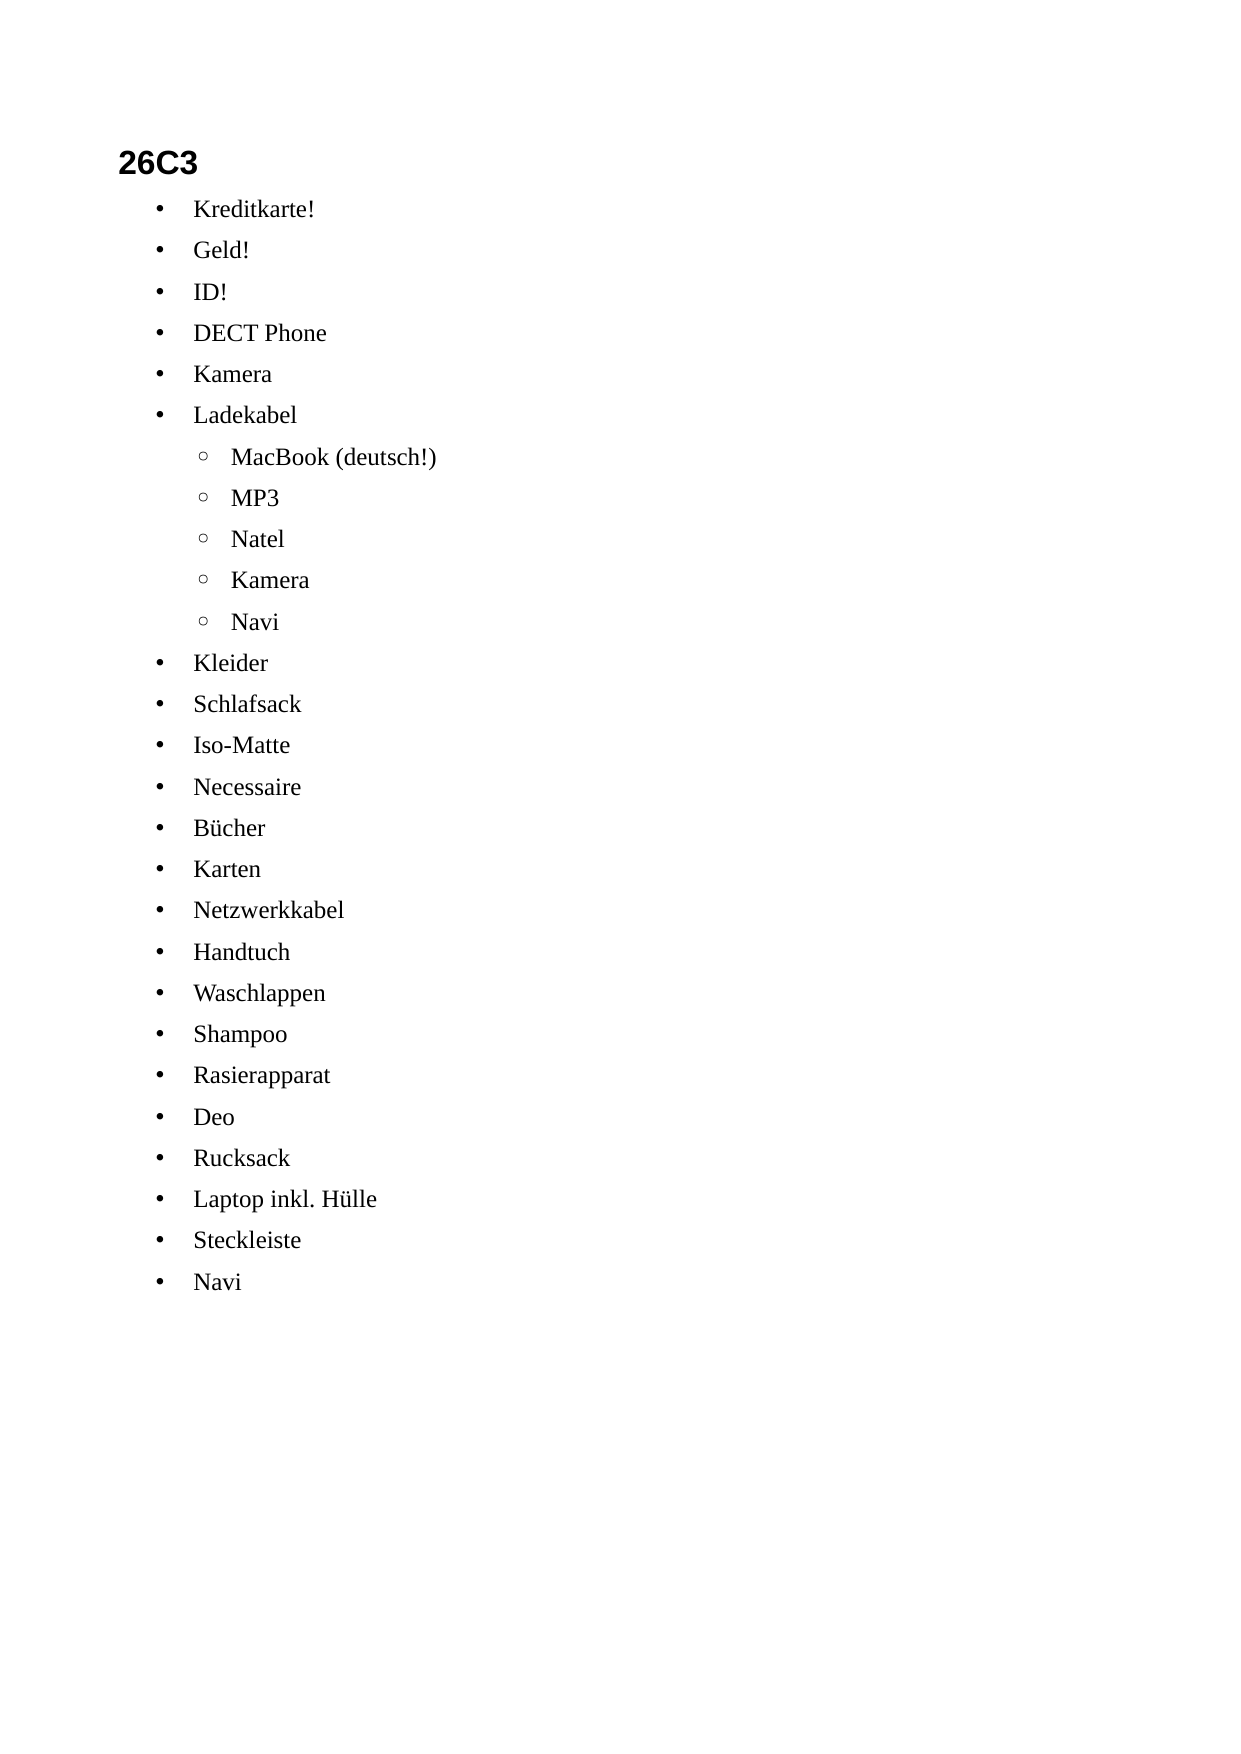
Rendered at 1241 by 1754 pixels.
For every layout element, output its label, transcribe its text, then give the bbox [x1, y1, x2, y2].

list Kreditkarte! [156, 194, 1122, 223]
list Natel [193, 524, 1122, 553]
list Navi [193, 607, 1122, 636]
list Kleider [156, 648, 1122, 677]
list Necessaire [156, 772, 1122, 801]
list Netzwerkkabel [156, 896, 1122, 924]
list Rucksack [156, 1143, 1122, 1172]
list Shampoo [156, 1019, 1122, 1048]
list Ladekabel [156, 401, 1122, 429]
list Geld! [156, 236, 1122, 264]
list Bücher [156, 813, 1122, 842]
list Steckleiste [156, 1226, 1122, 1254]
list Deo [156, 1102, 1122, 1131]
list Rasierapparat [156, 1061, 1122, 1089]
list Laptop inkl. Hülle [156, 1184, 1122, 1213]
list Kamera [156, 359, 1122, 388]
list Schlafsack [156, 689, 1122, 718]
list Iso-Matte [156, 731, 1122, 759]
subtitle 26C3 [118, 143, 1122, 182]
list MacBook (deutsch!) [193, 442, 1122, 471]
list Navi [156, 1267, 1122, 1296]
list ID! [156, 277, 1122, 306]
list Handtuch [156, 937, 1122, 966]
list Karten [156, 854, 1122, 883]
list MP3 [193, 483, 1122, 512]
list DECT Phone [156, 318, 1122, 347]
list Kamera [193, 566, 1122, 594]
list Waschlappen [156, 978, 1122, 1007]
